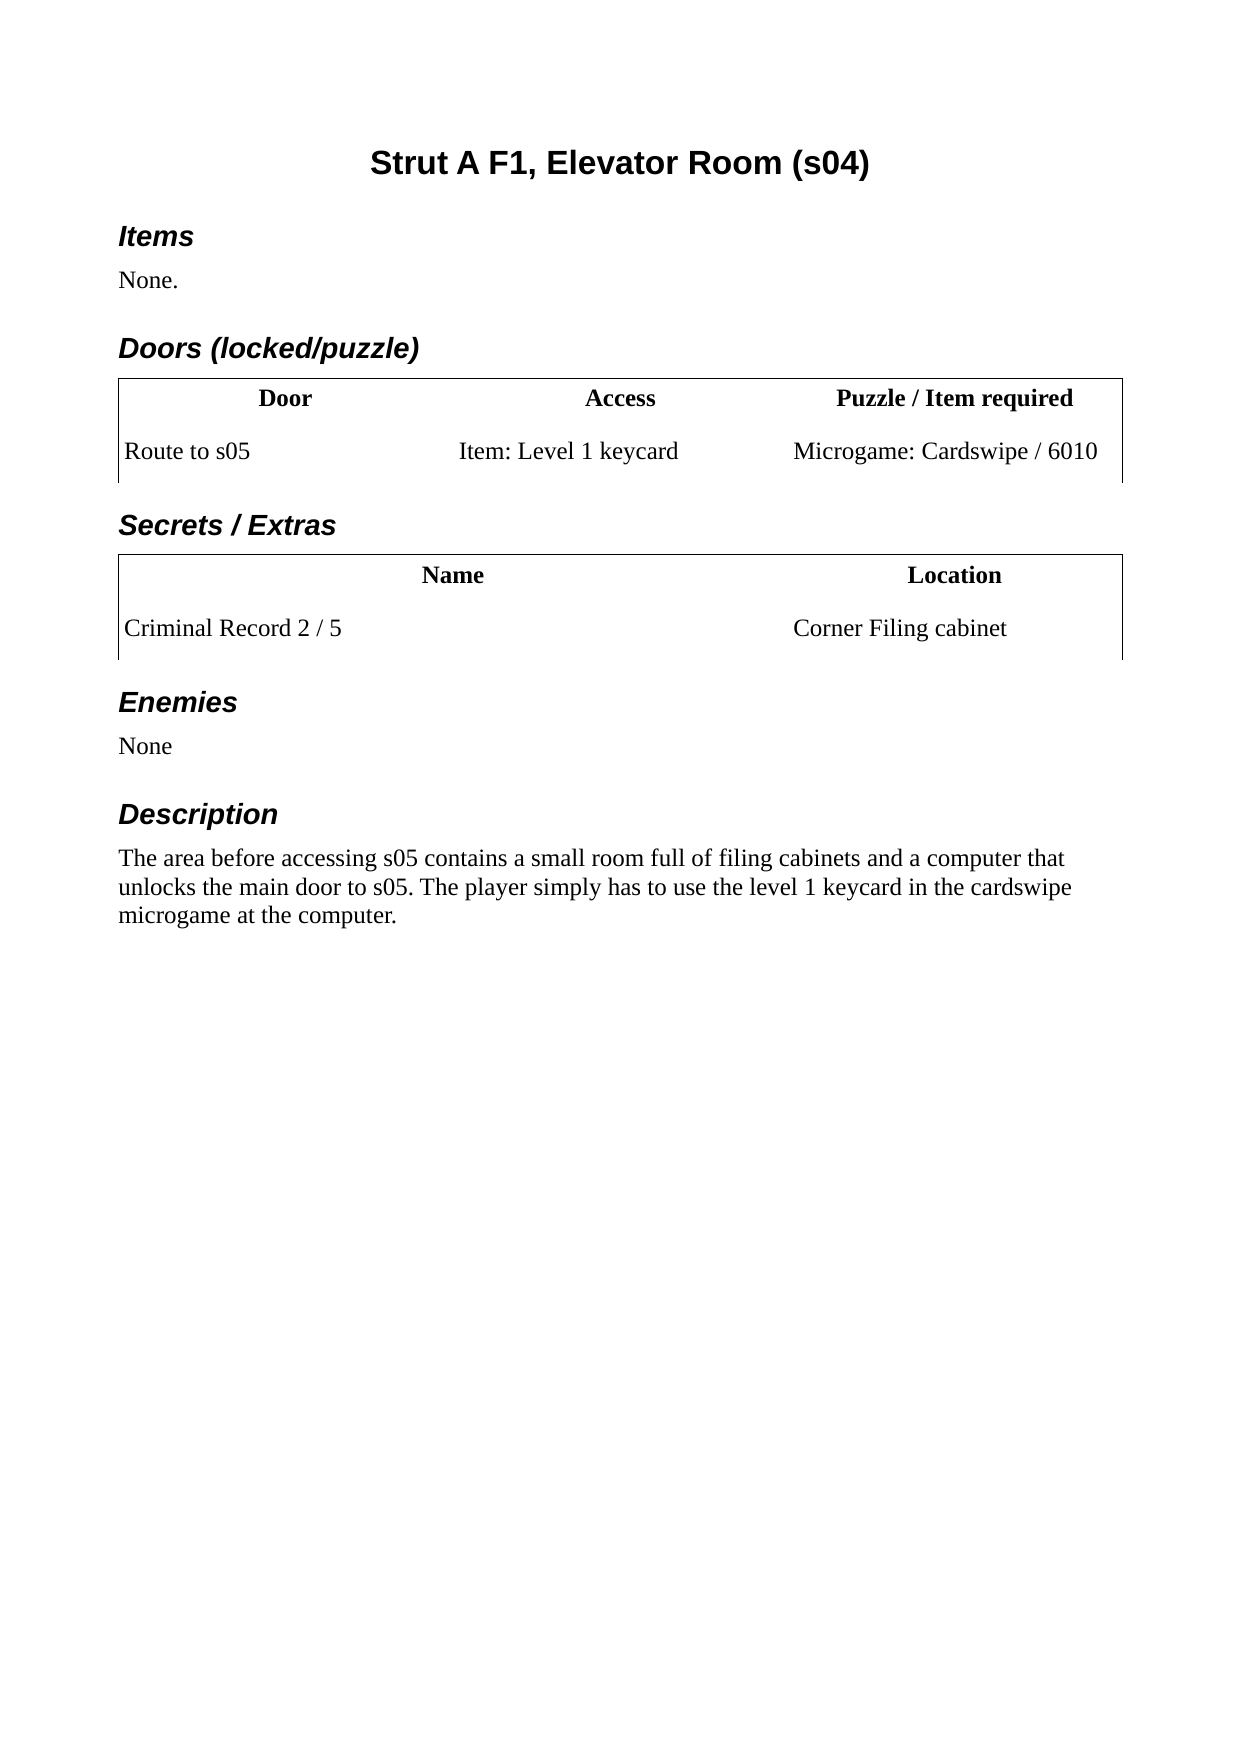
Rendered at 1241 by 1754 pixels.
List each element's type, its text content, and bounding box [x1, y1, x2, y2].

text None [118, 731, 1122, 759]
table_cell Item: Level 1 keycard [453, 430, 787, 483]
subtitle Description [118, 797, 1122, 831]
table_cell Corner Filing cabinet [788, 607, 1122, 660]
subtitle Strut A F1, Elevator Room (s04) [118, 143, 1122, 182]
table_cell Route to s05 [119, 430, 453, 483]
subtitle Items [118, 219, 1122, 253]
table_header Access [453, 379, 787, 430]
table_cell Criminal Record 2 / 5 [119, 607, 787, 660]
table_header Door [119, 379, 453, 430]
subtitle Doors (locked/puzzle) [118, 332, 1122, 365]
text None. [118, 265, 1122, 294]
table_header Puzzle / Item required [788, 379, 1122, 430]
subtitle Enemies [118, 685, 1122, 718]
table_cell Microgame: Cardswipe / 6010 [788, 430, 1122, 483]
subtitle Secrets / Extras [118, 508, 1122, 542]
table_header Name [119, 555, 787, 607]
text The area before accessing s05 contains a small room full of filing cabinets and a computer that unlocks the main door to s05. The player simply has to use the level 1 keycard in the cardswipe microgame at the computer. [118, 843, 1122, 929]
table_header Location [788, 555, 1122, 607]
